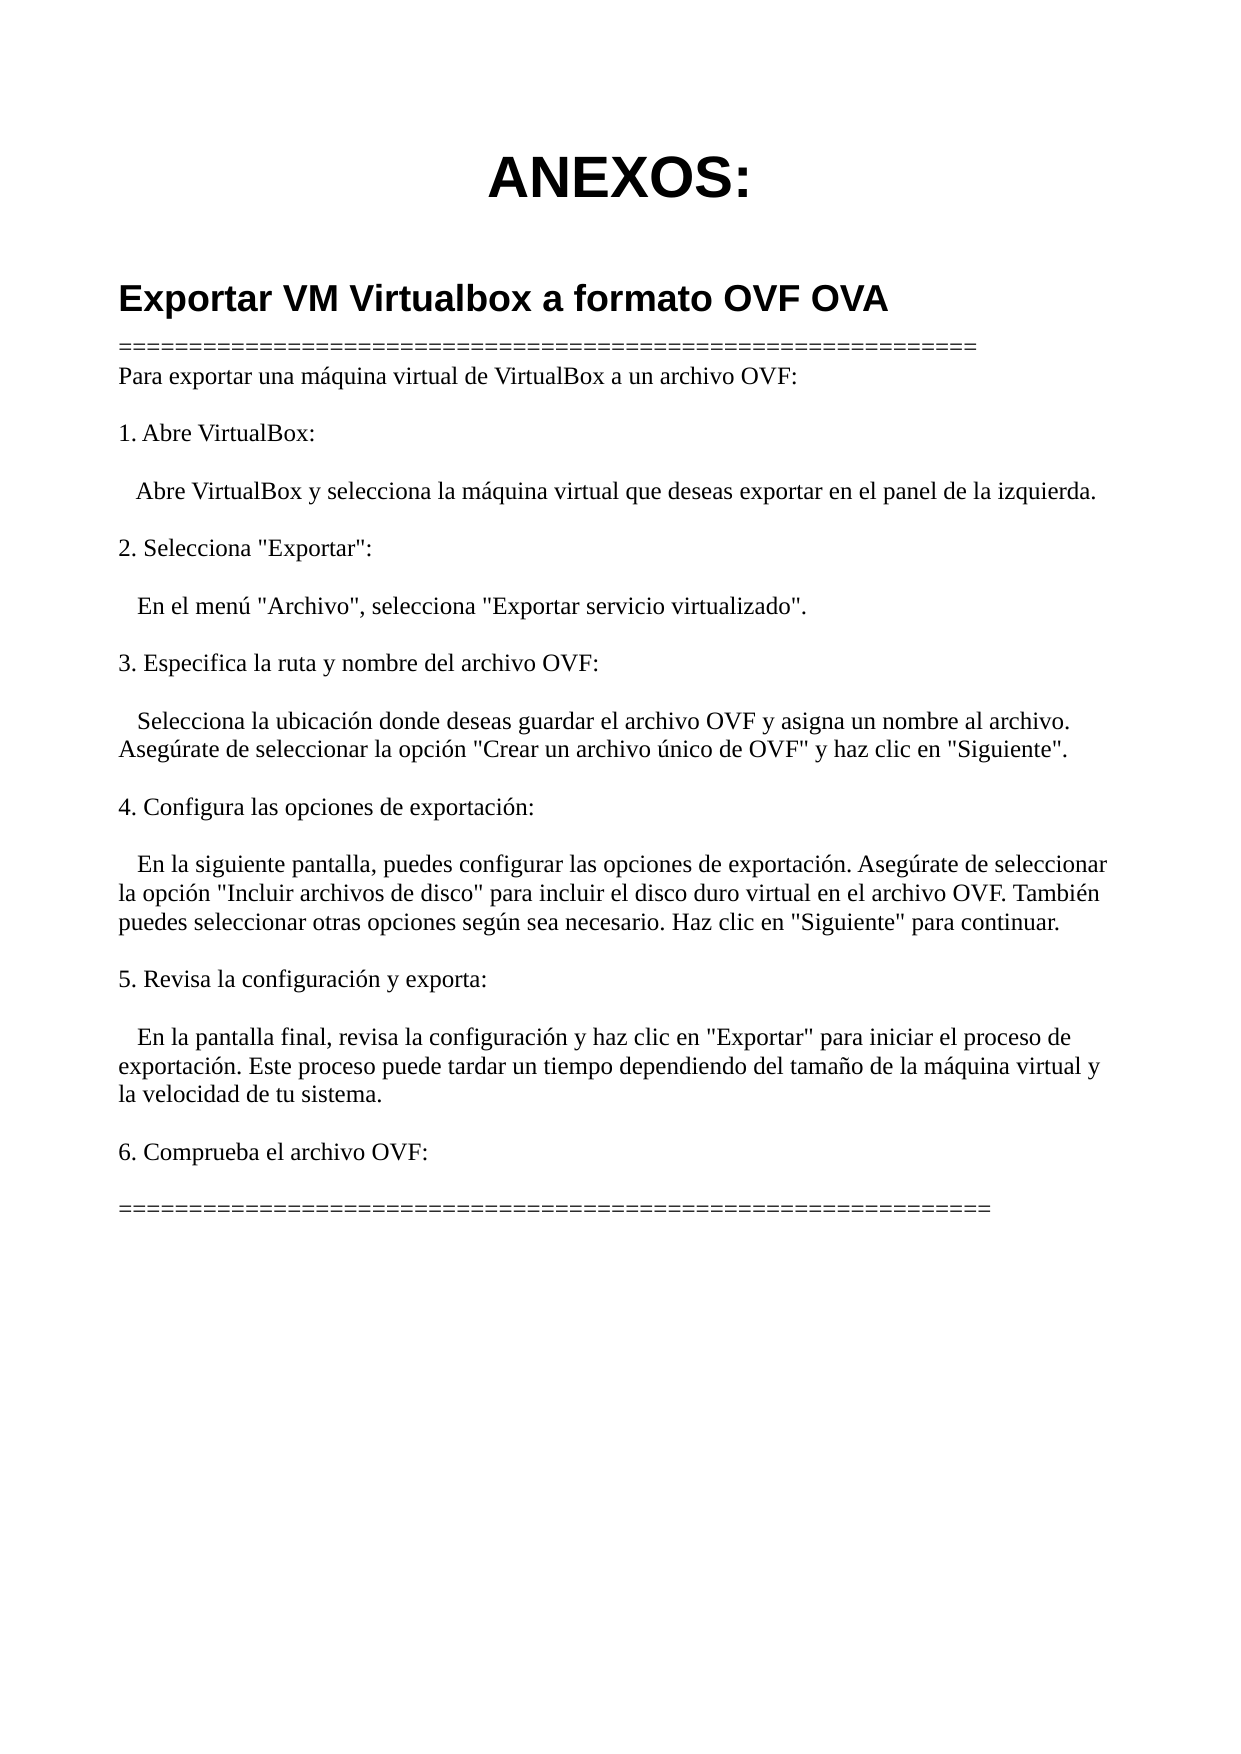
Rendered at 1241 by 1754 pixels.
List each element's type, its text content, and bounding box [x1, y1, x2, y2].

text 3. Especifica la ruta y nombre del archivo OVF: [118, 648, 1122, 677]
text En el menú "Archivo", selecciona "Exportar servicio virtualizado". [118, 591, 1122, 619]
text ============================================================= [118, 332, 1122, 361]
subtitle Exportar VM Virtualbox a formato OVF OVA [118, 276, 1122, 319]
text 6. Comprueba el archivo OVF: [118, 1137, 1122, 1166]
text Selecciona la ubicación donde deseas guardar el archivo OVF y asigna un nombre al archivo. Asegúrate de seleccionar la opción "Crear un archivo único de OVF" y haz clic en "Siguiente". [118, 706, 1122, 763]
text 5. Revisa la configuración y exporta: [118, 964, 1122, 993]
text Para exportar una máquina virtual de VirtualBox a un archivo OVF: [118, 361, 1122, 389]
text En la pantalla final, revisa la configuración y haz clic en "Exportar" para iniciar el proceso de exportación. Este proceso puede tardar un tiempo dependiendo del tamaño de la máquina virtual y la velocidad de tu sistema. [118, 1022, 1122, 1108]
title ANEXOS: [118, 143, 1122, 210]
text Abre VirtualBox y selecciona la máquina virtual que deseas exportar en el panel de la izquierda. [118, 476, 1122, 504]
text 2. Selecciona "Exportar": [118, 533, 1122, 562]
text En la siguiente pantalla, puedes configurar las opciones de exportación. Asegúrate de seleccionar la opción "Incluir archivos de disco" para incluir el disco duro virtual en el archivo OVF. También puedes seleccionar otras opciones según sea necesario. Haz clic en "Siguiente" para continuar. [118, 849, 1122, 936]
text ============================================================== [118, 1194, 1122, 1223]
text 4. Configura las opciones de exportación: [118, 792, 1122, 821]
text 1. Abre VirtualBox: [118, 418, 1122, 447]
